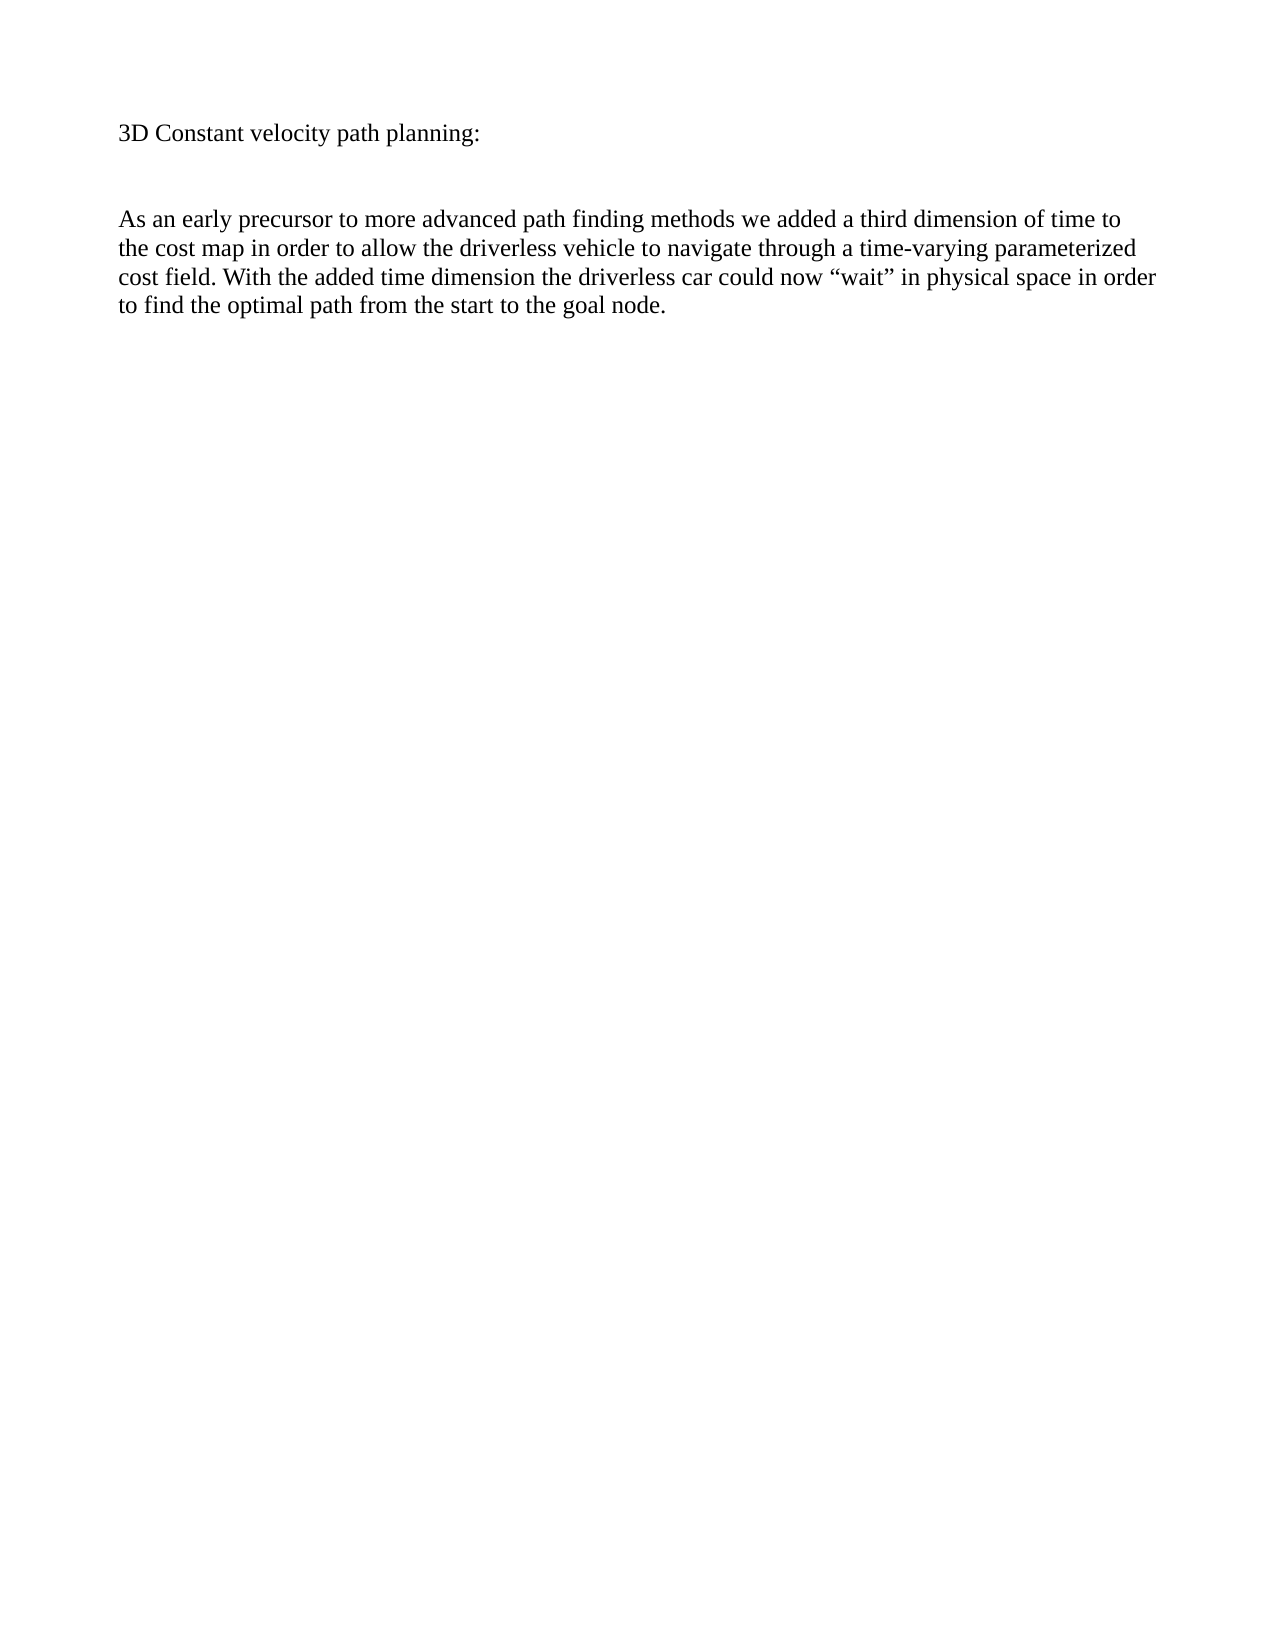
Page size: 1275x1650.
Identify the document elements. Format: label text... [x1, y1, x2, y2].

text 3D Constant velocity path planning: [118, 118, 1157, 147]
text As an early precursor to more advanced path finding methods we added a third dimension of time to the cost map in order to allow the driverless vehicle to navigate through a time-varying parameterized cost field. With the added time dimension the driverless car could now “wait” in physical space in order to find the optimal path from the start to the goal node. [118, 204, 1157, 319]
